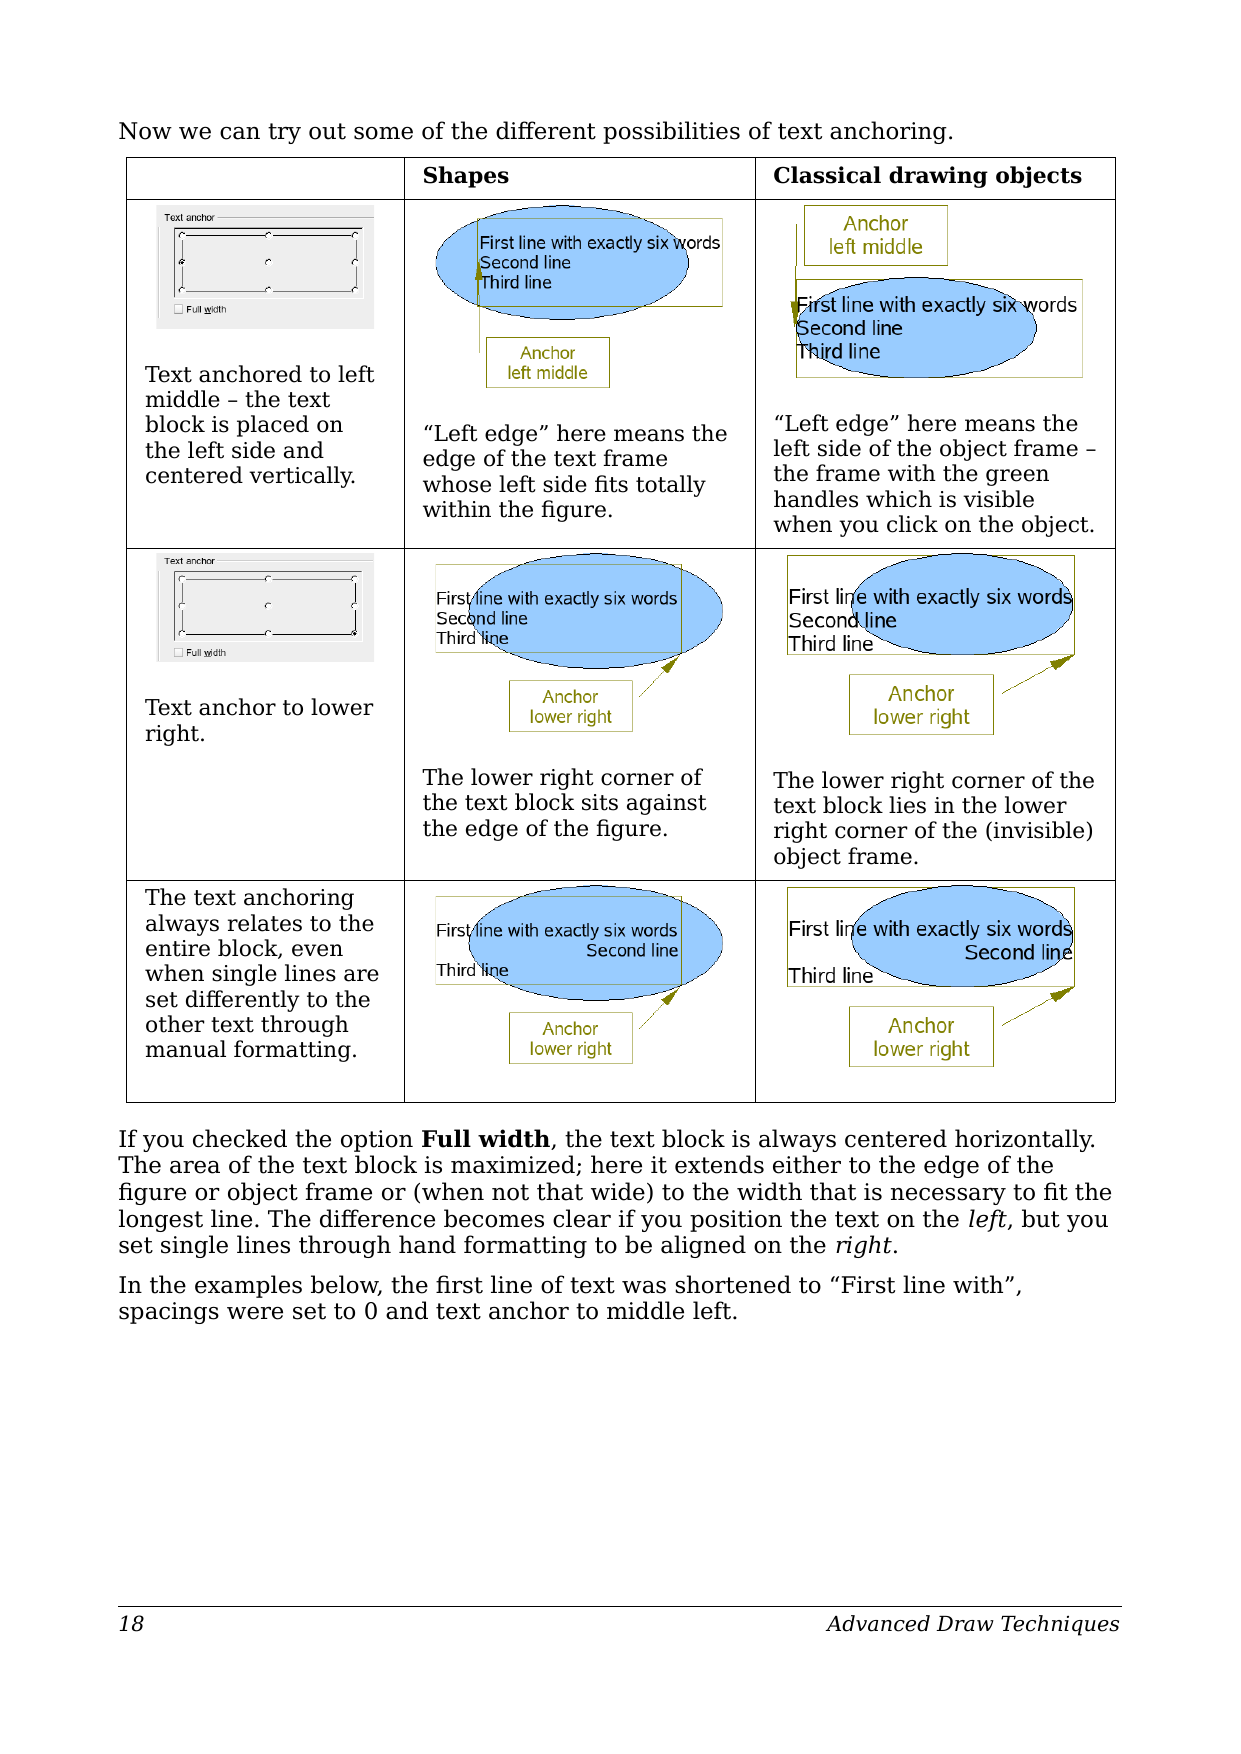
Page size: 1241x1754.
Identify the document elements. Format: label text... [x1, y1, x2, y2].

text In the examples below, the first line of text was shortened to “First line with”, spacings were set to 0 and text anchor to middle left. [118, 1272, 1122, 1325]
table_cell [405, 1064, 755, 1102]
table_cell [756, 554, 787, 734]
table_header Classical drawing objects [756, 158, 1115, 199]
table_cell Text anchor to lower right. [127, 554, 404, 879]
table_cell Text anchored to left middle – the text block is placed on the left side and centered vertically. [127, 200, 404, 547]
table_cell The text anchoring always relates to the entire block, even when single lines are set differently to the other text through manual formatting. [127, 881, 404, 1102]
text Now we can try out some of the different possibilities of text anchoring. [118, 118, 1122, 145]
picture [435, 885, 723, 1064]
table_cell [756, 881, 1115, 1102]
table_header [127, 158, 404, 199]
table_cell The lower right corner of the text block lies in the lower right corner of the (invisible) object frame. [756, 735, 1115, 879]
picture [435, 553, 723, 732]
table_cell [127, 549, 404, 553]
table_cell “Left edge” here means the left side of the object frame – the frame with the green handles which is visible when you click on the object. [756, 200, 1115, 547]
text If you checked the option Full width, the text block is always centered horizontally. The area of the text block is maximized; here it extends either to the edge of the figure or object frame or (when not that wide) to the width that is necessary to fit the longest line. The difference becomes clear if you position the text on the left, but you set single lines through hand formatting to be aligned on the right. [118, 1126, 1122, 1259]
table_cell [405, 881, 755, 1063]
picture [435, 205, 723, 388]
table_cell [1083, 554, 1115, 734]
picture [156, 205, 375, 329]
picture [787, 885, 1083, 1067]
picture [787, 553, 1083, 735]
picture [787, 205, 1083, 378]
table_cell “Left edge” here means the edge of the text frame whose left side fits totally within the figure. [405, 200, 755, 547]
picture [156, 553, 375, 662]
table_header Shapes [405, 158, 755, 199]
table_cell The lower right corner of the text block sits against the edge of the figure. [405, 554, 755, 879]
